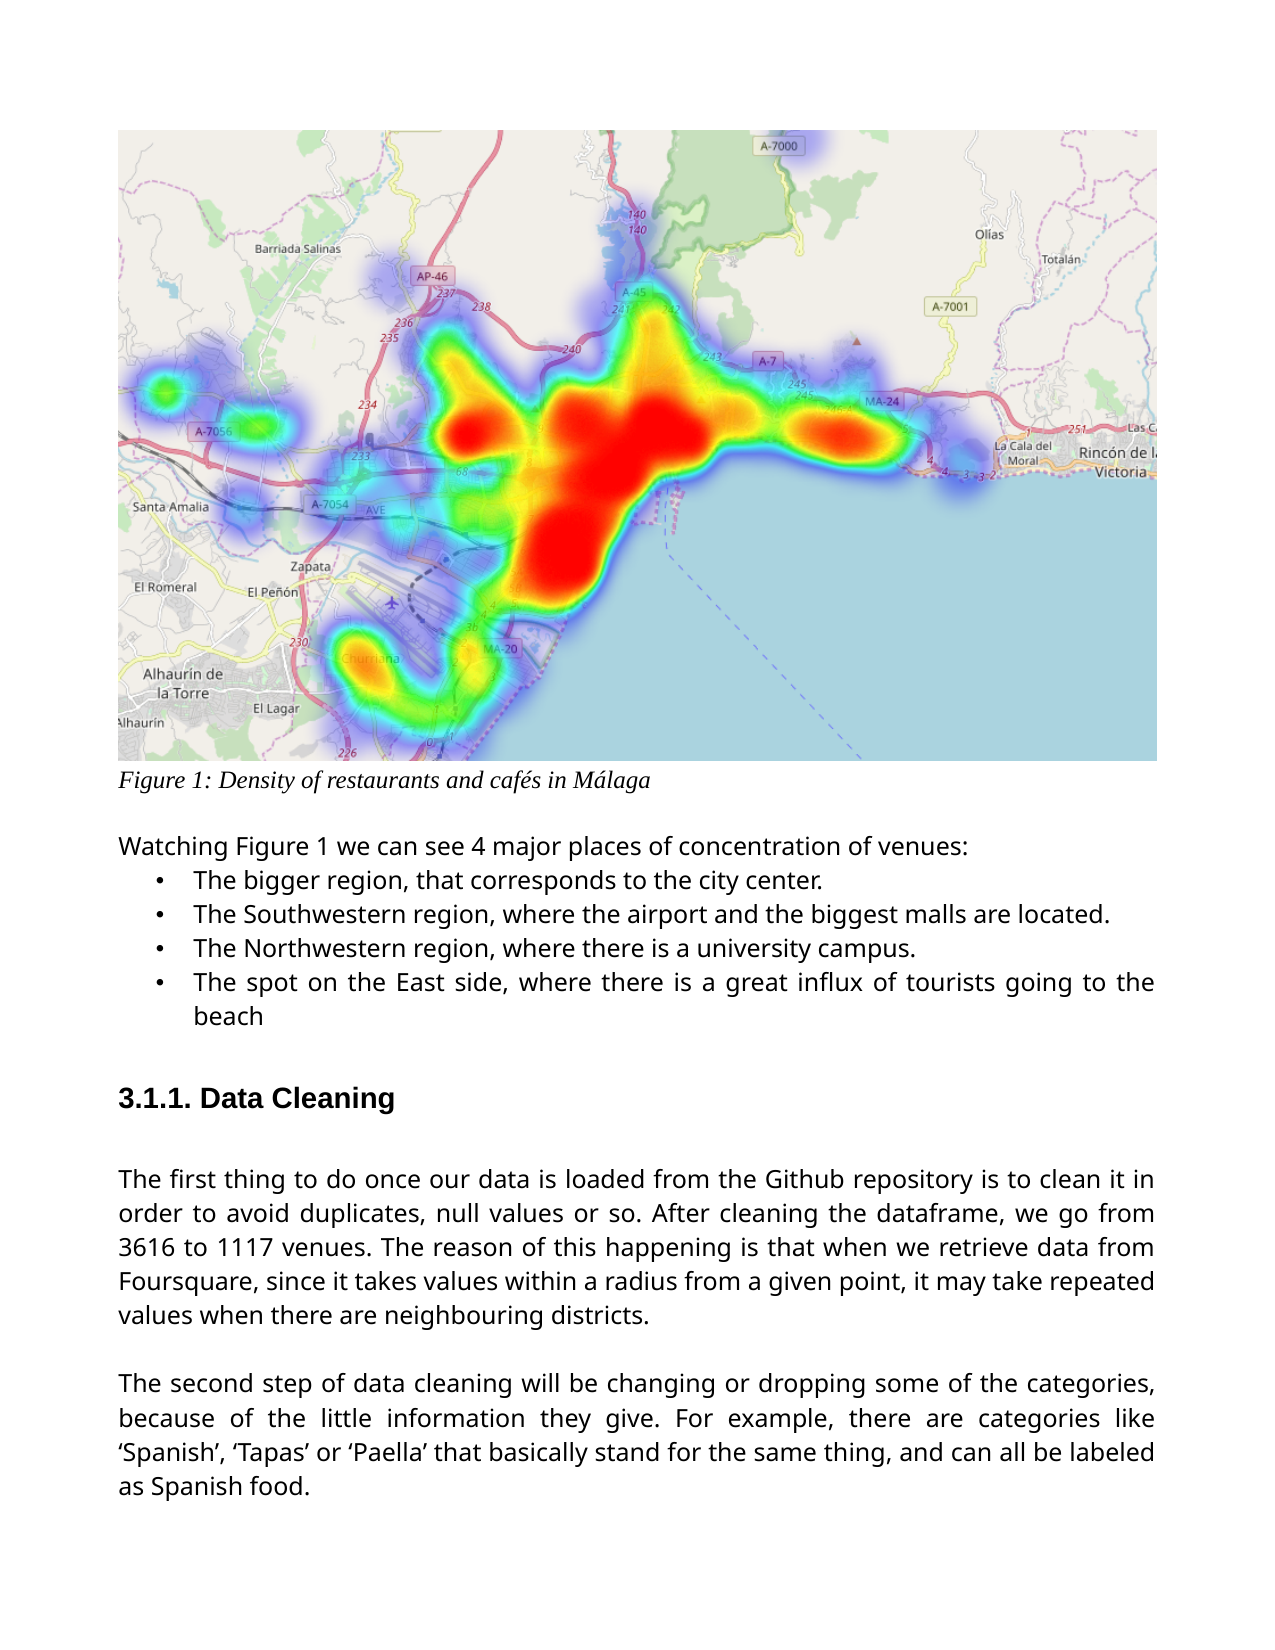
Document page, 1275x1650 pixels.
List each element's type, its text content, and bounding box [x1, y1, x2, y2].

list The Northwestern region, where there is a university campus. [156, 931, 1157, 965]
list The spot on the East side, where there is a great influx of tourists going to the beach [156, 965, 1157, 1033]
text The first thing to do once our data is loaded from the Github repository is to clean it in order to avoid duplicates, null values or so. After cleaning the dataframe, we go from 3616 to 1117 venues. The reason of this happening is that when we retrieve data from Foursquare, since it takes values within a radius from a given point, it may take repeated values when there are neighbouring districts. [118, 1162, 1157, 1332]
text The second step of data cleaning will be changing or dropping some of the categories, because of the little information they give. For example, there are categories like ‘Spanish’, ‘Tapas’ or ‘Paella’ that basically stand for the same thing, and can all be labeled as Spanish food. [118, 1366, 1157, 1502]
text Watching Figure 1 we can see 4 major places of concentration of venues: [118, 828, 1157, 862]
list The bigger region, that corresponds to the city center. [156, 862, 1157, 897]
list The Southwestern region, where the airport and the biggest malls are located. [156, 897, 1157, 931]
subtitle 3.1.1. Data Cleaning [118, 1081, 1157, 1115]
picture [118, 130, 1157, 761]
text Figure 1: Density of restaurants and cafés in Málaga [118, 761, 1157, 794]
